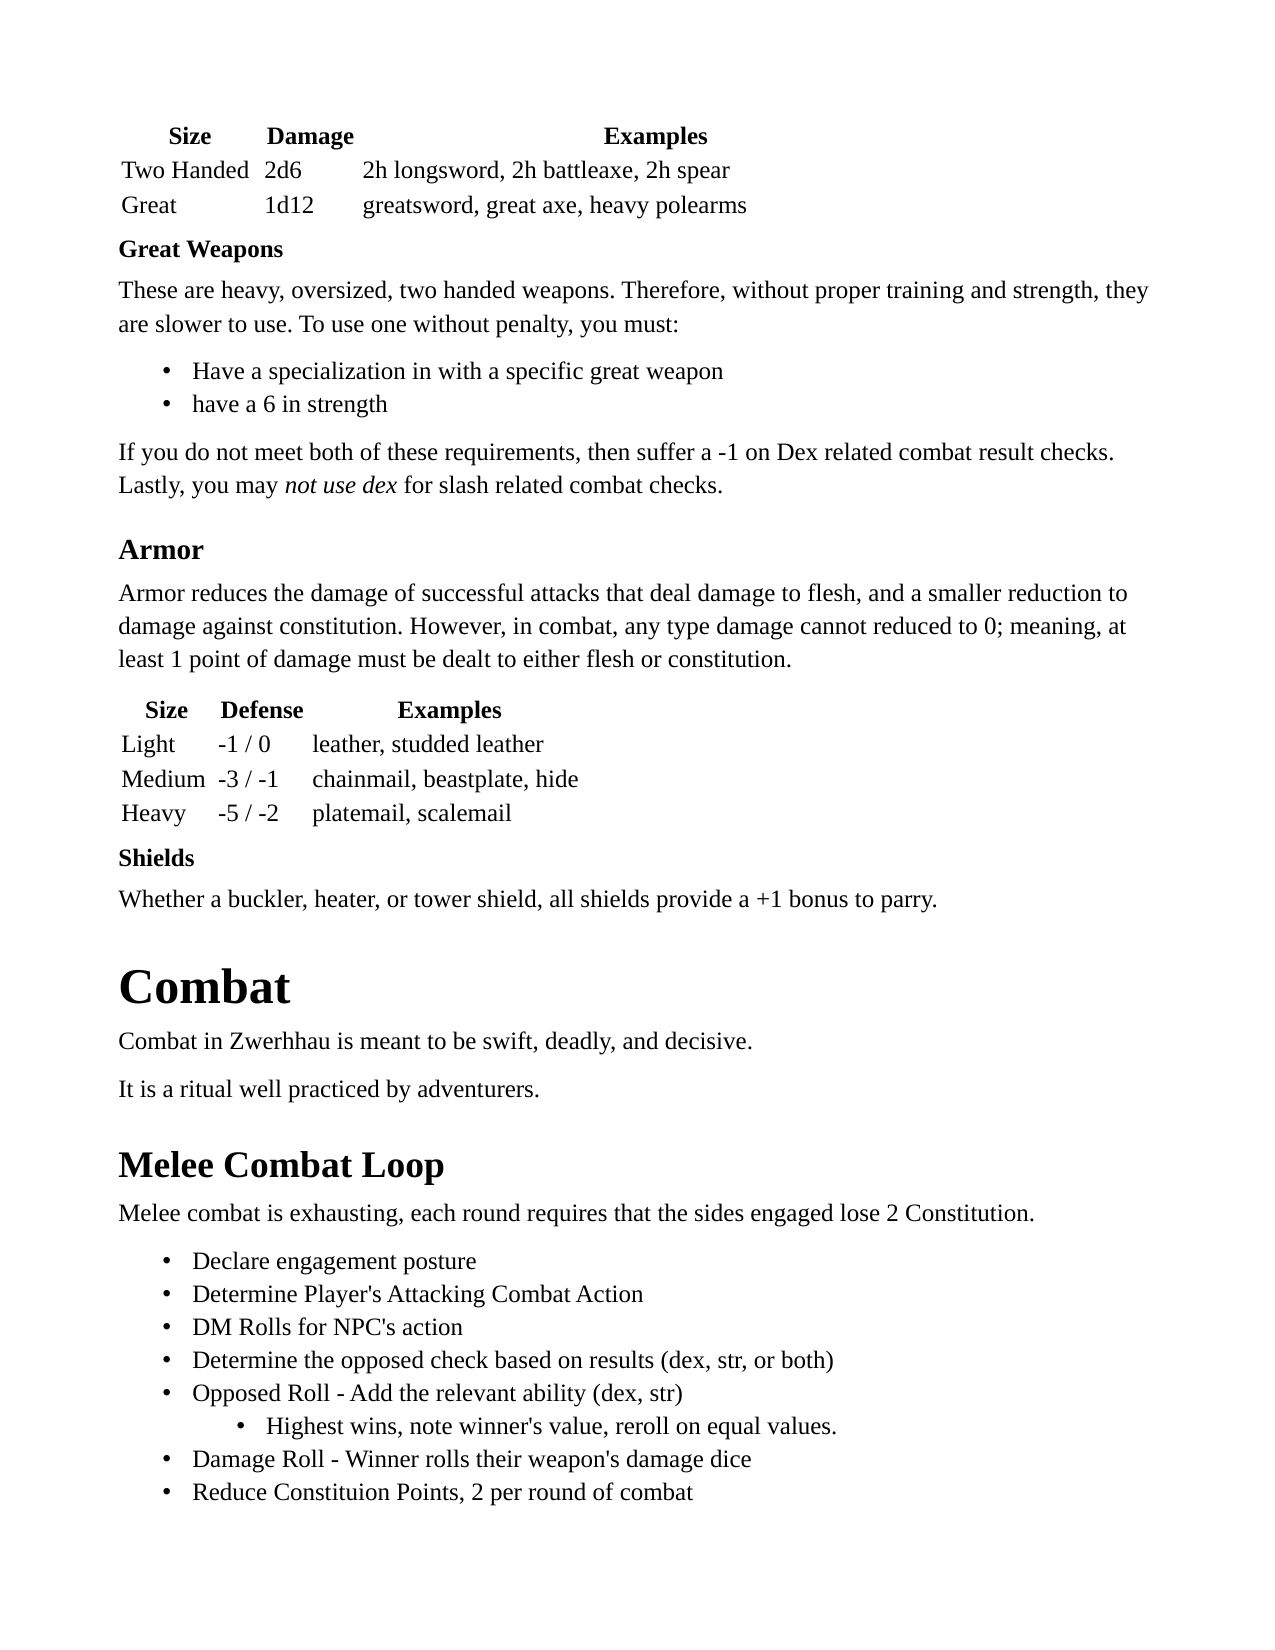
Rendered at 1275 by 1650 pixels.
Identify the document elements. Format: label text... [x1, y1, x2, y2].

text Whether a buckler, heater, or tower shield, all shields provide a +1 bonus to parry. [118, 884, 1157, 913]
table_header Damage [261, 118, 359, 153]
list Have a specialization in with a specific great weapon [162, 356, 1157, 385]
table_header Defense [215, 692, 309, 726]
table_cell Heavy [118, 796, 215, 830]
text If you do not meet both of these requirements, then suffer a -1 on Dex related combat result checks. Lastly, you may not use dex for slash related combat checks. [118, 437, 1157, 499]
list Opposed Roll - Add the relevant ability (dex, str) [162, 1378, 1157, 1407]
list Reduce Constituion Points, 2 per round of combat [162, 1477, 1157, 1506]
table_cell Light [118, 726, 215, 761]
table_header Size [118, 692, 215, 726]
text Combat in Zwerhhau is meant to be swift, deadly, and decisive. [118, 1026, 1157, 1055]
table_header Examples [309, 692, 590, 726]
list Determine Player's Attacking Combat Action [162, 1279, 1157, 1307]
list Highest wins, note winner's value, reroll on equal values. [236, 1411, 1157, 1439]
table_cell 2d6 [261, 153, 359, 187]
subtitle Melee Combat Loop [118, 1142, 1157, 1186]
table_cell Two Handed [118, 153, 261, 187]
subtitle Shields [118, 843, 1157, 871]
table_cell -5 / -2 [215, 796, 309, 830]
list Determine the opposed check based on results (dex, str, or both) [162, 1345, 1157, 1373]
table_cell greatsword, great axe, heavy polearms [360, 187, 952, 222]
table_header Size [118, 118, 261, 153]
table_cell platemail, scalemail [309, 796, 590, 830]
table_cell 2h longsword, 2h battleaxe, 2h spear [360, 153, 952, 187]
text It is a ritual well practiced by adventurers. [118, 1074, 1157, 1103]
subtitle Combat [118, 956, 1157, 1014]
table_cell Great [118, 187, 261, 222]
text Armor reduces the damage of successful attacks that deal damage to flesh, and a smaller reduction to damage against constitution. However, in combat, any type damage cannot reduced to 0; meaning, at least 1 point of damage must be dealt to either flesh or constitution. [118, 578, 1157, 673]
table_cell -3 / -1 [215, 761, 309, 796]
table_cell -1 / 0 [215, 726, 309, 761]
list Damage Roll - Winner rolls their weapon's damage dice [162, 1444, 1157, 1473]
table_cell Medium [118, 761, 215, 796]
list DM Rolls for NPC's action [162, 1312, 1157, 1341]
subtitle Armor [118, 532, 1157, 566]
table_cell leather, studded leather [309, 726, 590, 761]
table_cell chainmail, beastplate, hide [309, 761, 590, 796]
subtitle Great Weapons [118, 234, 1157, 263]
text These are heavy, oversized, two handed weapons. Therefore, without proper training and strength, they are slower to use. To use one without penalty, you must: [118, 276, 1157, 337]
table_cell 1d12 [261, 187, 359, 222]
text Melee combat is exhausting, each round requires that the sides engaged lose 2 Constitution. [118, 1198, 1157, 1227]
list have a 6 in strength [162, 389, 1157, 418]
table_header Examples [360, 118, 952, 153]
list Declare engagement posture [162, 1246, 1157, 1274]
